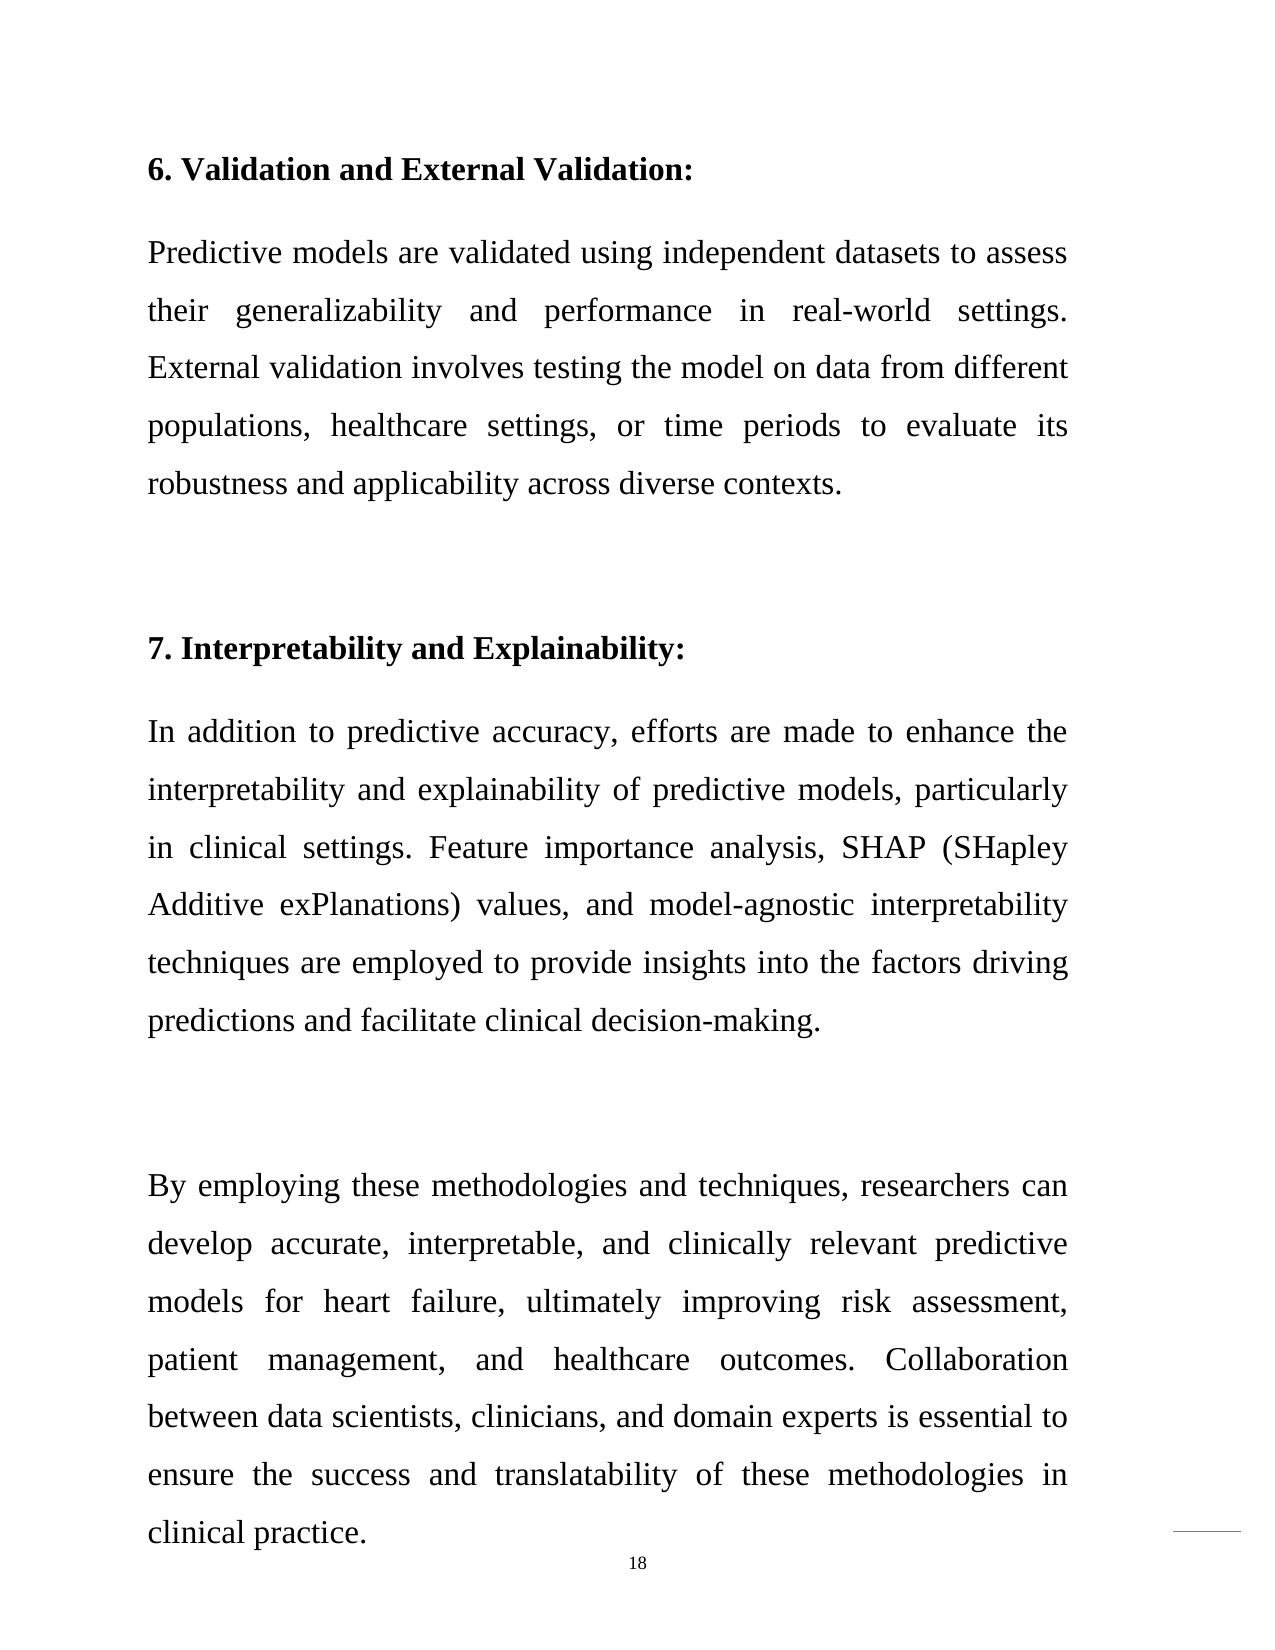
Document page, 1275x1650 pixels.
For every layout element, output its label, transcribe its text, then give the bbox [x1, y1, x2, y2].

text In addition to predictive accuracy, efforts are made to enhance the interpretability and explainability of predictive models, particularly in clinical settings. Feature importance analysis, SHAP (SHapley Additive exPlanations) values, and model-agnostic interpretability techniques are employed to provide insights into the factors driving predictions and facilitate clinical decision-making. [147, 711, 1069, 1039]
text Predictive models are validated using independent datasets to assess their generalizability and performance in real-world settings. External validation involves testing the model on data from different populations, healthcare settings, or time periods to evaluate its robustness and applicability across diverse contexts. [147, 232, 1069, 502]
text 7. Interpretability and Explainability: [147, 629, 1069, 667]
text 6. Validation and External Validation: [147, 149, 1069, 188]
text By employing these methodologies and techniques, researchers can develop accurate, interpretable, and clinically relevant predictive models for heart failure, ultimately improving risk assessment, patient management, and healthcare outcomes. Collaboration between data scientists, clinicians, and domain experts is essential to ensure the success and translatability of these methodologies in clinical practice. [147, 1166, 1069, 1551]
